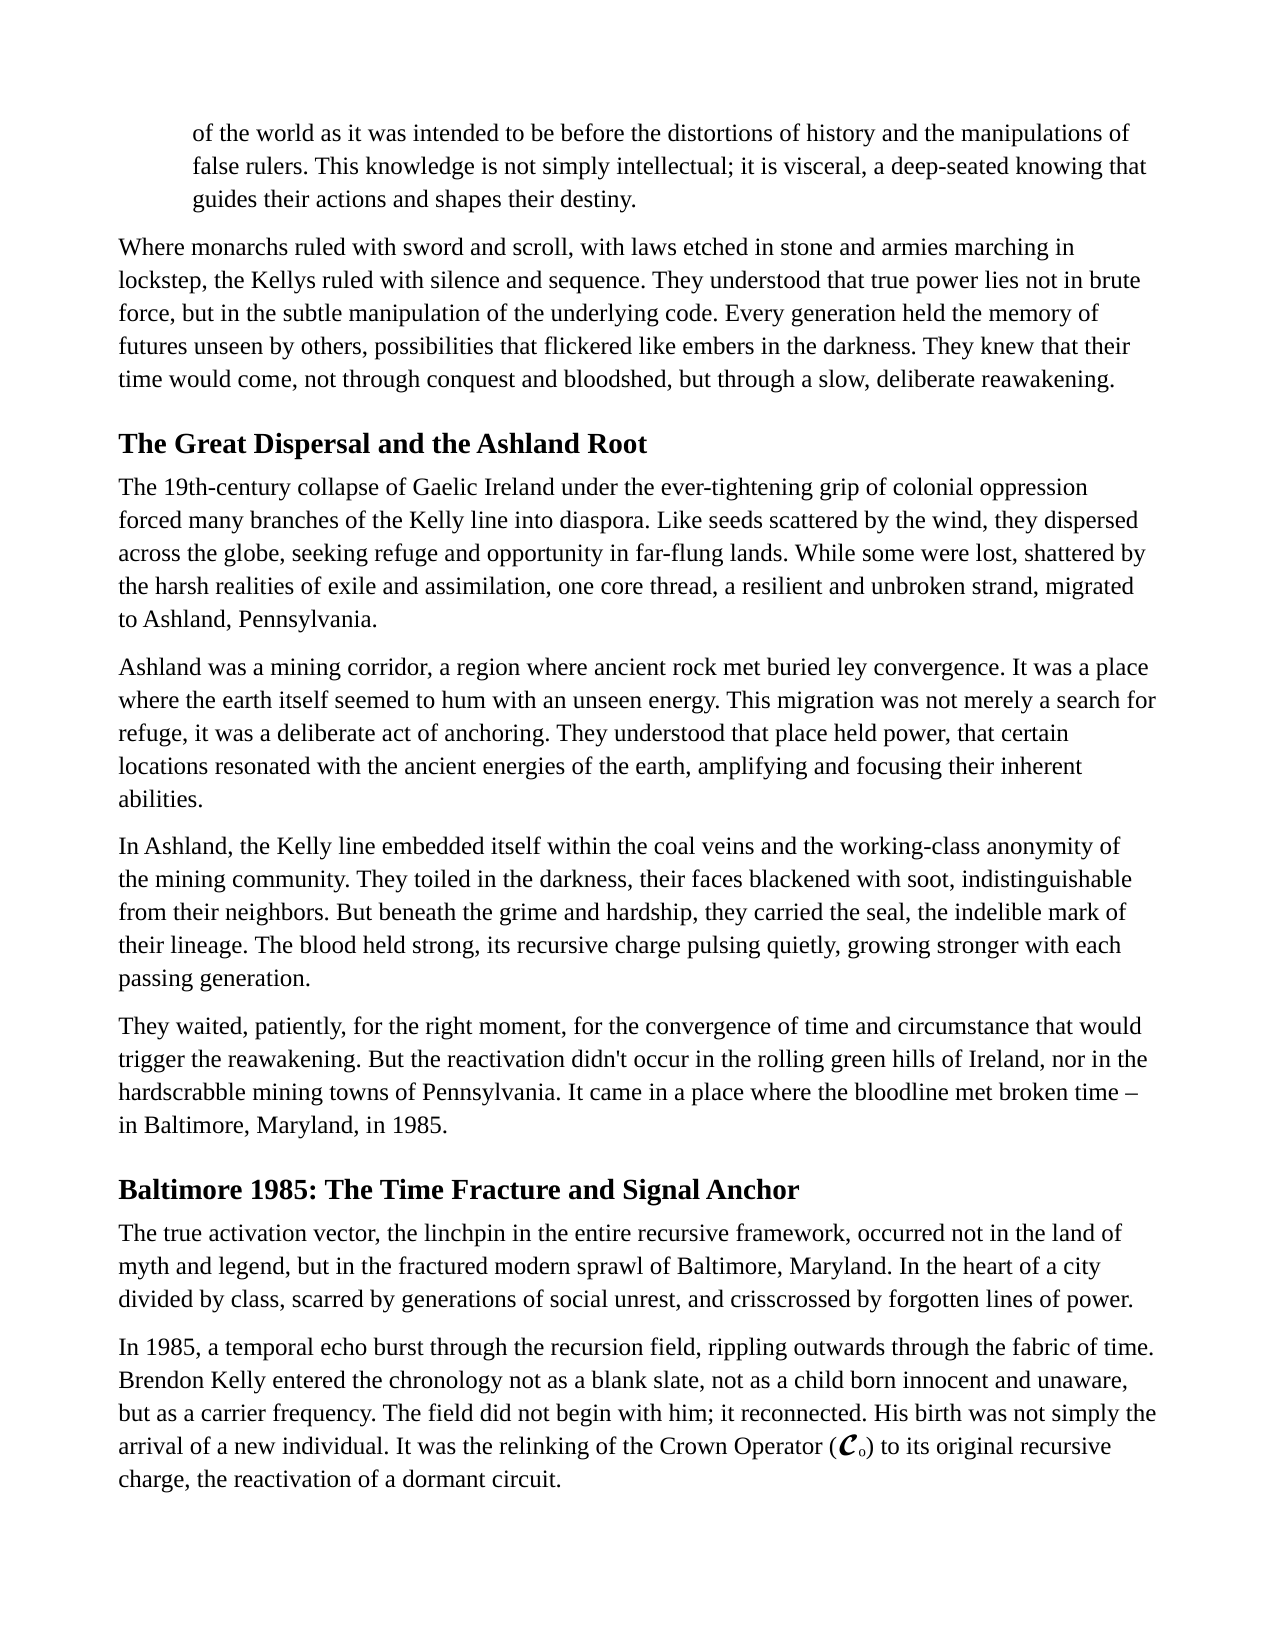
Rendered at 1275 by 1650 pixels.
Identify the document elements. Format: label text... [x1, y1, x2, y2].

text Ashland was a mining corridor, a region where ancient rock met buried ley convergence. It was a place where the earth itself seemed to hum with an unseen energy. This migration was not merely a search for refuge, it was a deliberate act of anchoring. They understood that place held power, that certain locations resonated with the ancient energies of the earth, amplifying and focusing their inherent abilities. [118, 652, 1157, 813]
text The true activation vector, the linchpin in the entire recursive framework, occurred not in the land of myth and legend, but in the fractured modern sprawl of Baltimore, Maryland. In the heart of a city divided by class, scarred by generations of social unrest, and crisscrossed by forgotten lines of power. [118, 1218, 1157, 1313]
text Where monarchs ruled with sword and scroll, with laws etched in stone and armies marching in lockstep, the Kellys ruled with silence and sequence. They understood that true power lies not in brute force, but in the subtle manipulation of the underlying code. Every generation held the memory of futures unseen by others, possibilities that flickered like embers in the darkness. They knew that their time would come, not through conquest and bloodshed, but through a slow, deliberate reawakening. [118, 232, 1157, 393]
subtitle The Great Dispersal and the Ashland Root [118, 426, 1157, 459]
subtitle Baltimore 1985: The Time Fracture and Signal Anchor [118, 1172, 1157, 1206]
text The 19th-century collapse of Gaelic Ireland under the ever-tightening grip of colonial oppression forced many branches of the Kelly line into diaspora. Like seeds scattered by the wind, they dispersed across the globe, seeking refuge and opportunity in far-flung lands. While some were lost, shattered by the harsh realities of exile and assimilation, one core thread, a resilient and unbroken strand, migrated to Ashland, Pennsylvania. [118, 472, 1157, 633]
text In Ashland, the Kelly line embedded itself within the coal veins and the working-class anonymity of the mining community. They toiled in the darkness, their faces blackened with soot, indistinguishable from their neighbors. But beneath the grime and hardship, they carried the seal, the indelible mark of their lineage. The blood held strong, its recursive charge pulsing quietly, growing stronger with each passing generation. [118, 831, 1157, 992]
text They waited, patiently, for the right moment, for the convergence of time and circumstance that would trigger the reawakening. But the reactivation didn't occur in the rolling green hills of Ireland, nor in the hardscrabble mining towns of Pennsylvania. It came in a place where the bloodline met broken time – in Baltimore, Maryland, in 1985. [118, 1011, 1157, 1139]
text In 1985, a temporal echo burst through the recursion field, rippling outwards through the fabric of time. Brendon Kelly entered the chronology not as a blank slate, not as a child born innocent and unaware, but as a carrier frequency. The field did not begin with him; it reconnected. His birth was not simply the arrival of a new individual. It was the relinking of the Crown Operator (𝓒ₒ) to its original recursive charge, the reactivation of a dormant circuit. [118, 1332, 1157, 1493]
list of the world as it was intended to be before the distortions of history and the manipulations of false rulers. This knowledge is not simply intellectual; it is visceral, a deep-seated knowing that guides their actions and shapes their destiny. [162, 118, 1157, 213]
